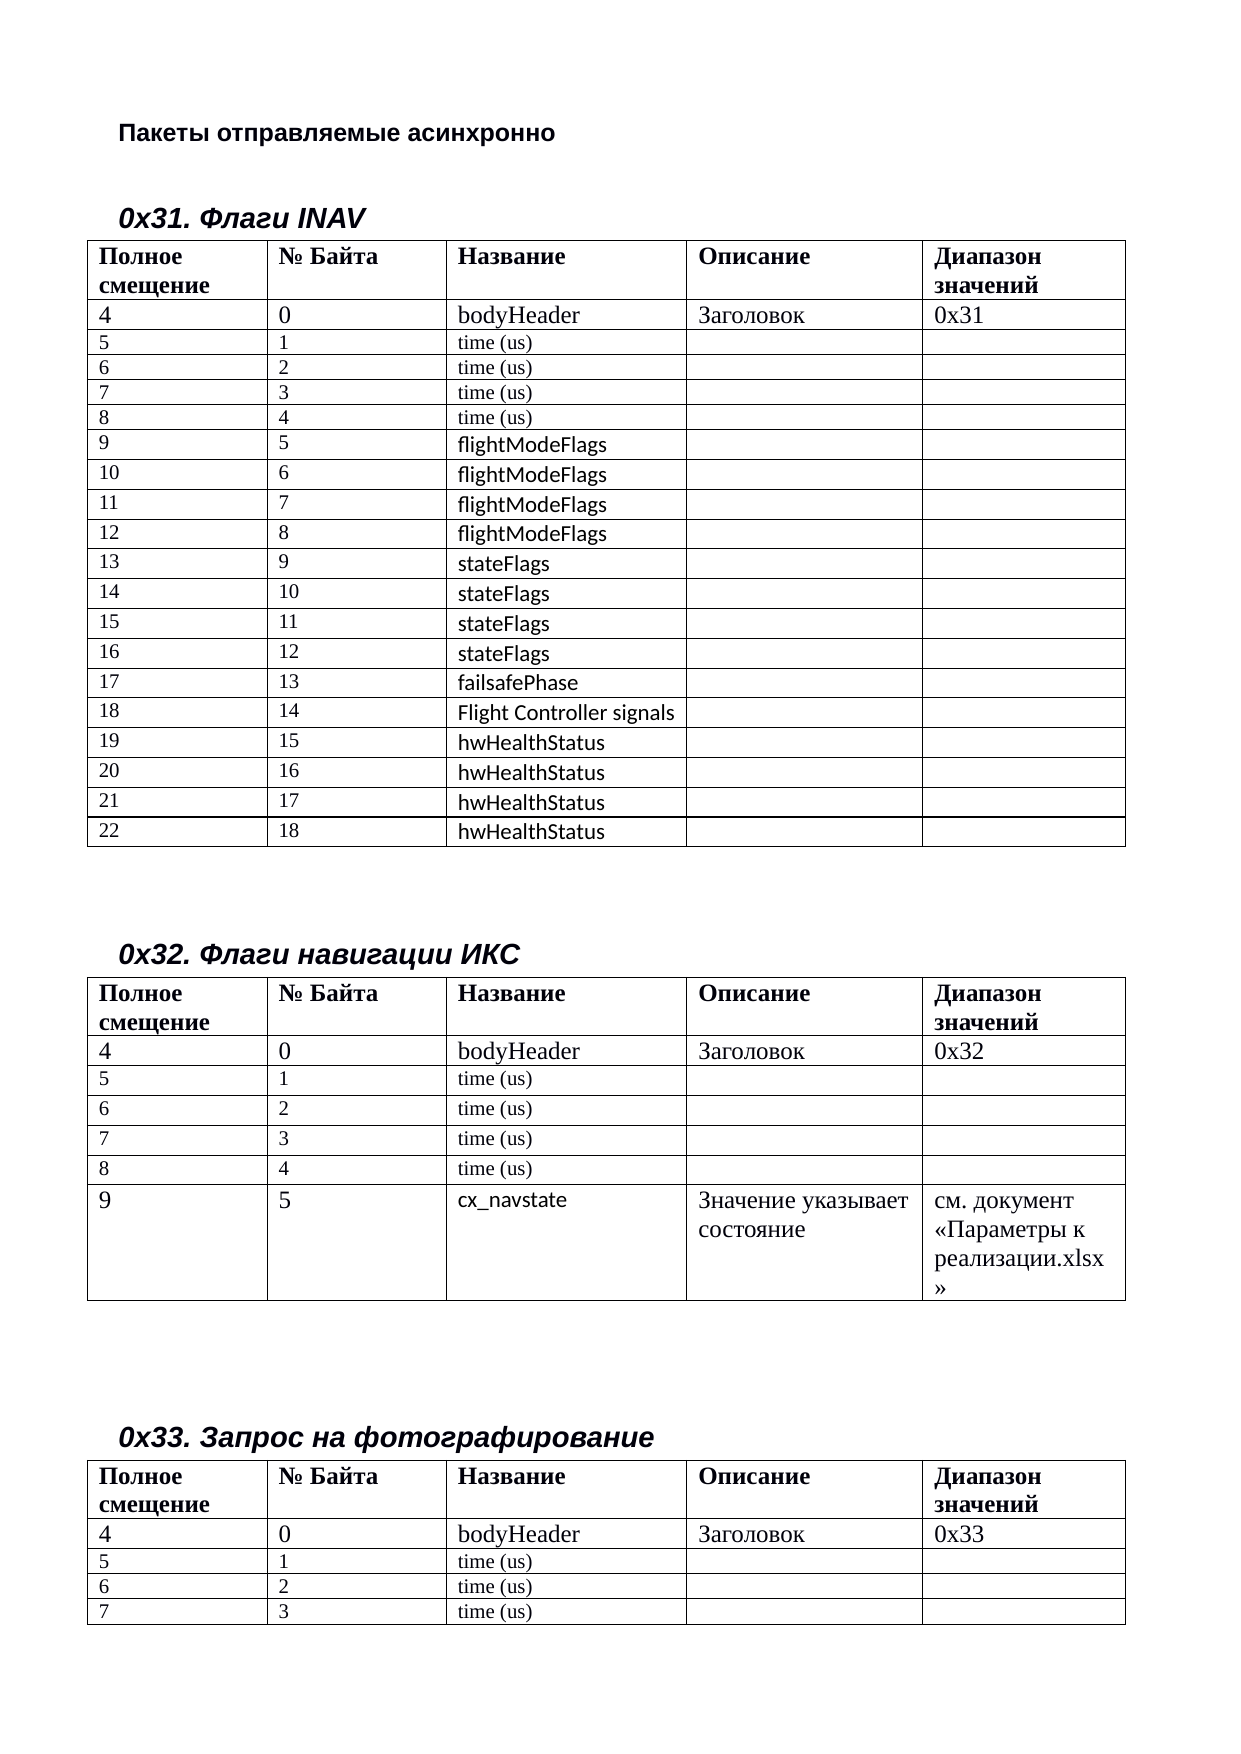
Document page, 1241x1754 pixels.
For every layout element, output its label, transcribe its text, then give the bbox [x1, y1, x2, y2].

table_cell 7 [88, 380, 267, 404]
table_cell time (us) [447, 405, 686, 429]
table_cell 5 [268, 1185, 446, 1300]
table_cell 2 [268, 355, 446, 379]
table_cell [687, 758, 922, 787]
table_cell 6 [88, 355, 267, 379]
table_cell [923, 728, 1125, 757]
table_cell [687, 1156, 922, 1184]
table_cell hwHealthStatus [447, 788, 686, 816]
table_cell [923, 380, 1125, 404]
table_cell stateFlags [447, 609, 686, 638]
table_cell [923, 698, 1125, 727]
table_cell [923, 1599, 1125, 1623]
table_header № Байта [268, 1461, 446, 1518]
table_cell time (us) [447, 355, 686, 379]
table_cell [687, 788, 922, 816]
table_cell [687, 1574, 922, 1598]
table_cell 10 [268, 579, 446, 608]
table_cell [923, 609, 1125, 638]
table_cell flightModeFlags [447, 490, 686, 518]
table_header Название [447, 1461, 686, 1518]
table_cell [687, 460, 922, 489]
table_cell 5 [268, 430, 446, 459]
table_cell 3 [268, 1599, 446, 1623]
list 0x33. Запрос на фотографирование [118, 1420, 1122, 1453]
table_cell [687, 1066, 922, 1095]
table_cell 0x33 [923, 1519, 1125, 1548]
table_cell 21 [88, 788, 267, 816]
table_cell 20 [88, 758, 267, 787]
table_cell [687, 818, 922, 846]
table_cell hwHealthStatus [447, 758, 686, 787]
table_cell time (us) [447, 1156, 686, 1184]
table_cell failsafePhase [447, 669, 686, 697]
table_cell 1 [268, 330, 446, 354]
table_cell 7 [88, 1126, 267, 1154]
table_cell [687, 639, 922, 667]
table_cell bodyHeader [447, 1036, 686, 1065]
table_cell 17 [268, 788, 446, 816]
table_header Описание [687, 1461, 922, 1518]
table_cell 13 [88, 549, 267, 578]
table_header Название [447, 241, 686, 299]
table_cell [923, 405, 1125, 429]
table_cell Заголовок [687, 1519, 922, 1548]
table_cell [687, 1126, 922, 1154]
table_cell 6 [268, 460, 446, 489]
table_cell 5 [88, 1549, 267, 1573]
table_header Полное смещение [88, 978, 267, 1035]
table_cell 12 [88, 520, 267, 548]
table_cell 0x31 [923, 300, 1125, 329]
table_cell [923, 1126, 1125, 1154]
table_cell 11 [268, 609, 446, 638]
table_cell time (us) [447, 380, 686, 404]
table_cell [687, 669, 922, 697]
table_cell 1 [268, 1066, 446, 1095]
table_cell 3 [268, 1126, 446, 1154]
table_cell 8 [88, 1156, 267, 1184]
table_cell Заголовок [687, 300, 922, 329]
table_cell 22 [88, 818, 267, 846]
table_cell 4 [268, 1156, 446, 1184]
table_cell [923, 639, 1125, 667]
table_cell time (us) [447, 1549, 686, 1573]
text Пакеты отправляемые асинхронно [118, 118, 1122, 147]
table_cell 0 [268, 1036, 446, 1065]
table_cell 9 [88, 430, 267, 459]
table_cell 17 [88, 669, 267, 697]
table_header Диапазон значений [923, 241, 1125, 299]
table_header № Байта [268, 241, 446, 299]
table_cell [923, 430, 1125, 459]
table_cell stateFlags [447, 579, 686, 608]
table_cell 6 [88, 1574, 267, 1598]
table_cell 16 [88, 639, 267, 667]
table_cell [923, 1549, 1125, 1573]
table_cell [687, 1549, 922, 1573]
table_header Полное смещение [88, 241, 267, 299]
table_cell Значение указывает состояние [687, 1185, 922, 1300]
table_cell 3 [268, 380, 446, 404]
table_cell см. документ «Параметры к реализации.xlsx» [923, 1185, 1125, 1300]
table_cell [687, 355, 922, 379]
table_cell [923, 818, 1125, 846]
table_cell 5 [88, 330, 267, 354]
table_cell [923, 1574, 1125, 1598]
table_cell 1 [268, 1549, 446, 1573]
table_cell [687, 698, 922, 727]
table_cell hwHealthStatus [447, 818, 686, 846]
table_header Описание [687, 241, 922, 299]
table_cell [923, 669, 1125, 697]
table_cell Заголовок [687, 1036, 922, 1065]
table_cell [687, 330, 922, 354]
table_cell [687, 1096, 922, 1125]
table_cell [923, 579, 1125, 608]
table_header Название [447, 978, 686, 1035]
table_cell bodyHeader [447, 1519, 686, 1548]
table_cell 2 [268, 1096, 446, 1125]
table_cell 4 [88, 1519, 267, 1548]
table_cell 11 [88, 490, 267, 518]
table_header Описание [687, 978, 922, 1035]
table_cell [923, 490, 1125, 518]
table_cell Flight Controller signals [447, 698, 686, 727]
table_cell time (us) [447, 330, 686, 354]
table_cell [923, 1066, 1125, 1095]
table_cell 19 [88, 728, 267, 757]
table_cell stateFlags [447, 549, 686, 578]
table_cell [687, 728, 922, 757]
table_cell 15 [268, 728, 446, 757]
table_cell 0 [268, 300, 446, 329]
table_cell [687, 579, 922, 608]
table_header Диапазон значений [923, 1461, 1125, 1518]
table_cell 8 [88, 405, 267, 429]
table_cell time (us) [447, 1599, 686, 1623]
table_cell [687, 405, 922, 429]
table_cell 13 [268, 669, 446, 697]
table_cell time (us) [447, 1066, 686, 1095]
table_cell 0 [268, 1519, 446, 1548]
table_cell [687, 549, 922, 578]
table_cell stateFlags [447, 639, 686, 667]
list 0x31. Флаги INAV [118, 201, 1122, 234]
table_header Диапазон значений [923, 978, 1125, 1035]
table_cell [923, 355, 1125, 379]
table_cell 14 [268, 698, 446, 727]
table_cell [923, 520, 1125, 548]
table_cell [923, 758, 1125, 787]
table_cell cx_navstate [447, 1185, 686, 1300]
table_cell 0x32 [923, 1036, 1125, 1065]
table_cell 9 [88, 1185, 267, 1300]
table_cell 4 [268, 405, 446, 429]
table_cell [923, 788, 1125, 816]
table_cell 8 [268, 520, 446, 548]
table_cell 18 [268, 818, 446, 846]
table_cell time (us) [447, 1574, 686, 1598]
table_cell 10 [88, 460, 267, 489]
table_cell 15 [88, 609, 267, 638]
table_cell 12 [268, 639, 446, 667]
table_cell 14 [88, 579, 267, 608]
table_cell bodyHeader [447, 300, 686, 329]
table_cell 4 [88, 1036, 267, 1065]
table_cell time (us) [447, 1096, 686, 1125]
table_cell [687, 520, 922, 548]
table_cell [923, 549, 1125, 578]
table_cell 7 [88, 1599, 267, 1623]
table_cell [923, 330, 1125, 354]
table_cell 9 [268, 549, 446, 578]
list 0x32. Флаги навигации ИКС [118, 937, 1122, 971]
table_header № Байта [268, 978, 446, 1035]
table_cell 6 [88, 1096, 267, 1125]
table_header Полное смещение [88, 1461, 267, 1518]
table_cell flightModeFlags [447, 520, 686, 548]
table_cell flightModeFlags [447, 460, 686, 489]
table_cell [923, 1096, 1125, 1125]
table_cell [923, 460, 1125, 489]
table_cell 4 [88, 300, 267, 329]
table_cell flightModeFlags [447, 430, 686, 459]
table_cell time (us) [447, 1126, 686, 1154]
table_cell 16 [268, 758, 446, 787]
table_cell 2 [268, 1574, 446, 1598]
table_cell 7 [268, 490, 446, 518]
table_cell [687, 609, 922, 638]
table_cell 5 [88, 1066, 267, 1095]
table_cell [687, 490, 922, 518]
table_cell [923, 1156, 1125, 1184]
table_cell [687, 430, 922, 459]
table_cell [687, 1599, 922, 1623]
table_cell hwHealthStatus [447, 728, 686, 757]
table_cell 18 [88, 698, 267, 727]
table_cell [687, 380, 922, 404]
